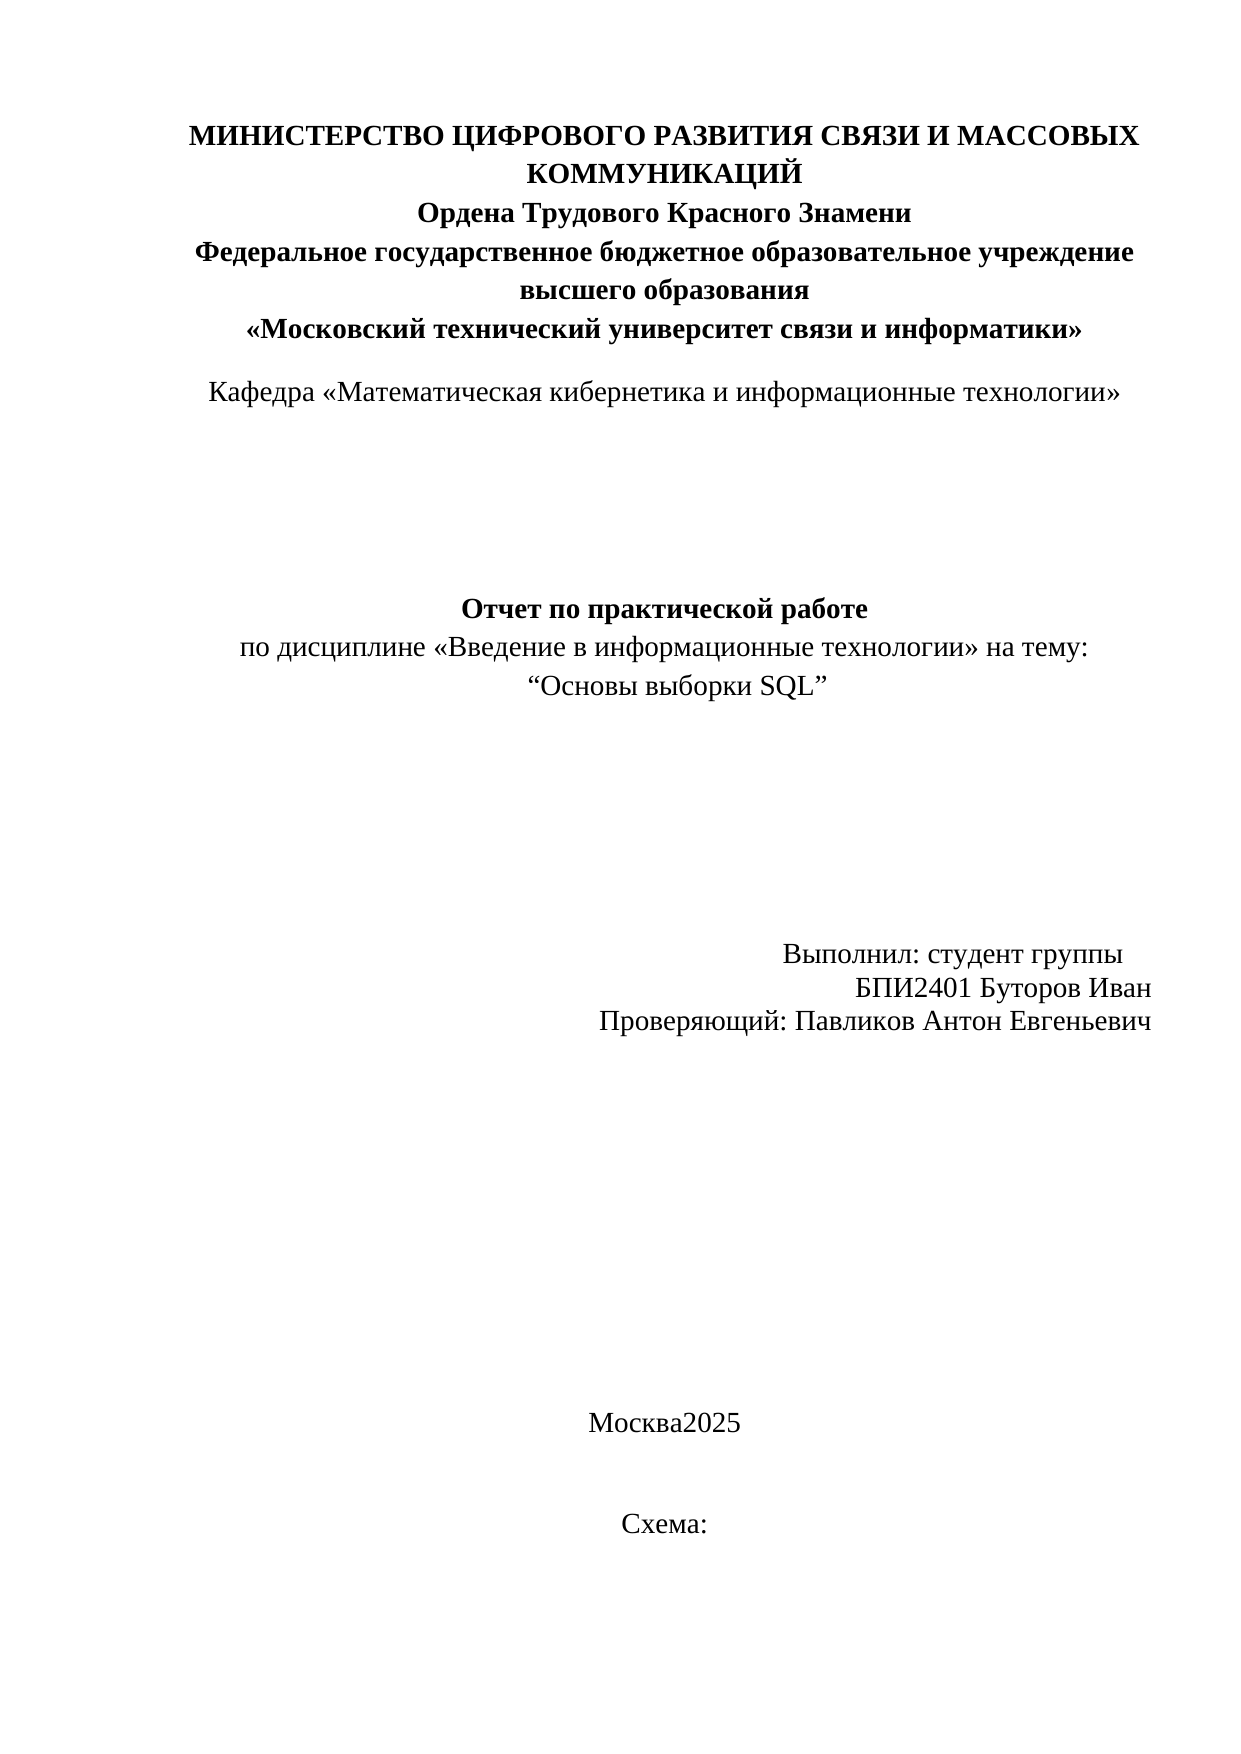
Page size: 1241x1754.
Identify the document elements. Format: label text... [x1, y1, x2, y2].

text по дисциплине «Введение в информационные технологии» на тему: [177, 629, 1152, 663]
text «Московский технический университет связи и информатики» [177, 311, 1152, 344]
text Проверяющий: Павликов Антон Евгеньевич [177, 1003, 1152, 1037]
text Москва2025 [177, 1405, 1152, 1439]
text Ордена Трудового Красного Знамени [177, 195, 1152, 229]
text Федеральное государственное бюджетное образовательное учреждение высшего образования [177, 234, 1152, 306]
text Выполнил: студент группы [177, 936, 1152, 970]
text Кафедра «Математическая кибернетика и информационные технологии» [177, 374, 1152, 408]
text Отчет по практической работе [177, 591, 1152, 624]
text БПИ2401 Буторов Иван [177, 970, 1152, 1003]
text МИНИСТЕРСТВО ЦИФРОВОГО РАЗВИТИЯ СВЯЗИ И МАССОВЫХ КОММУНИКАЦИЙ [177, 118, 1152, 190]
text Схема: [177, 1506, 1152, 1539]
text “Основы выборки SQL” [177, 668, 1152, 702]
